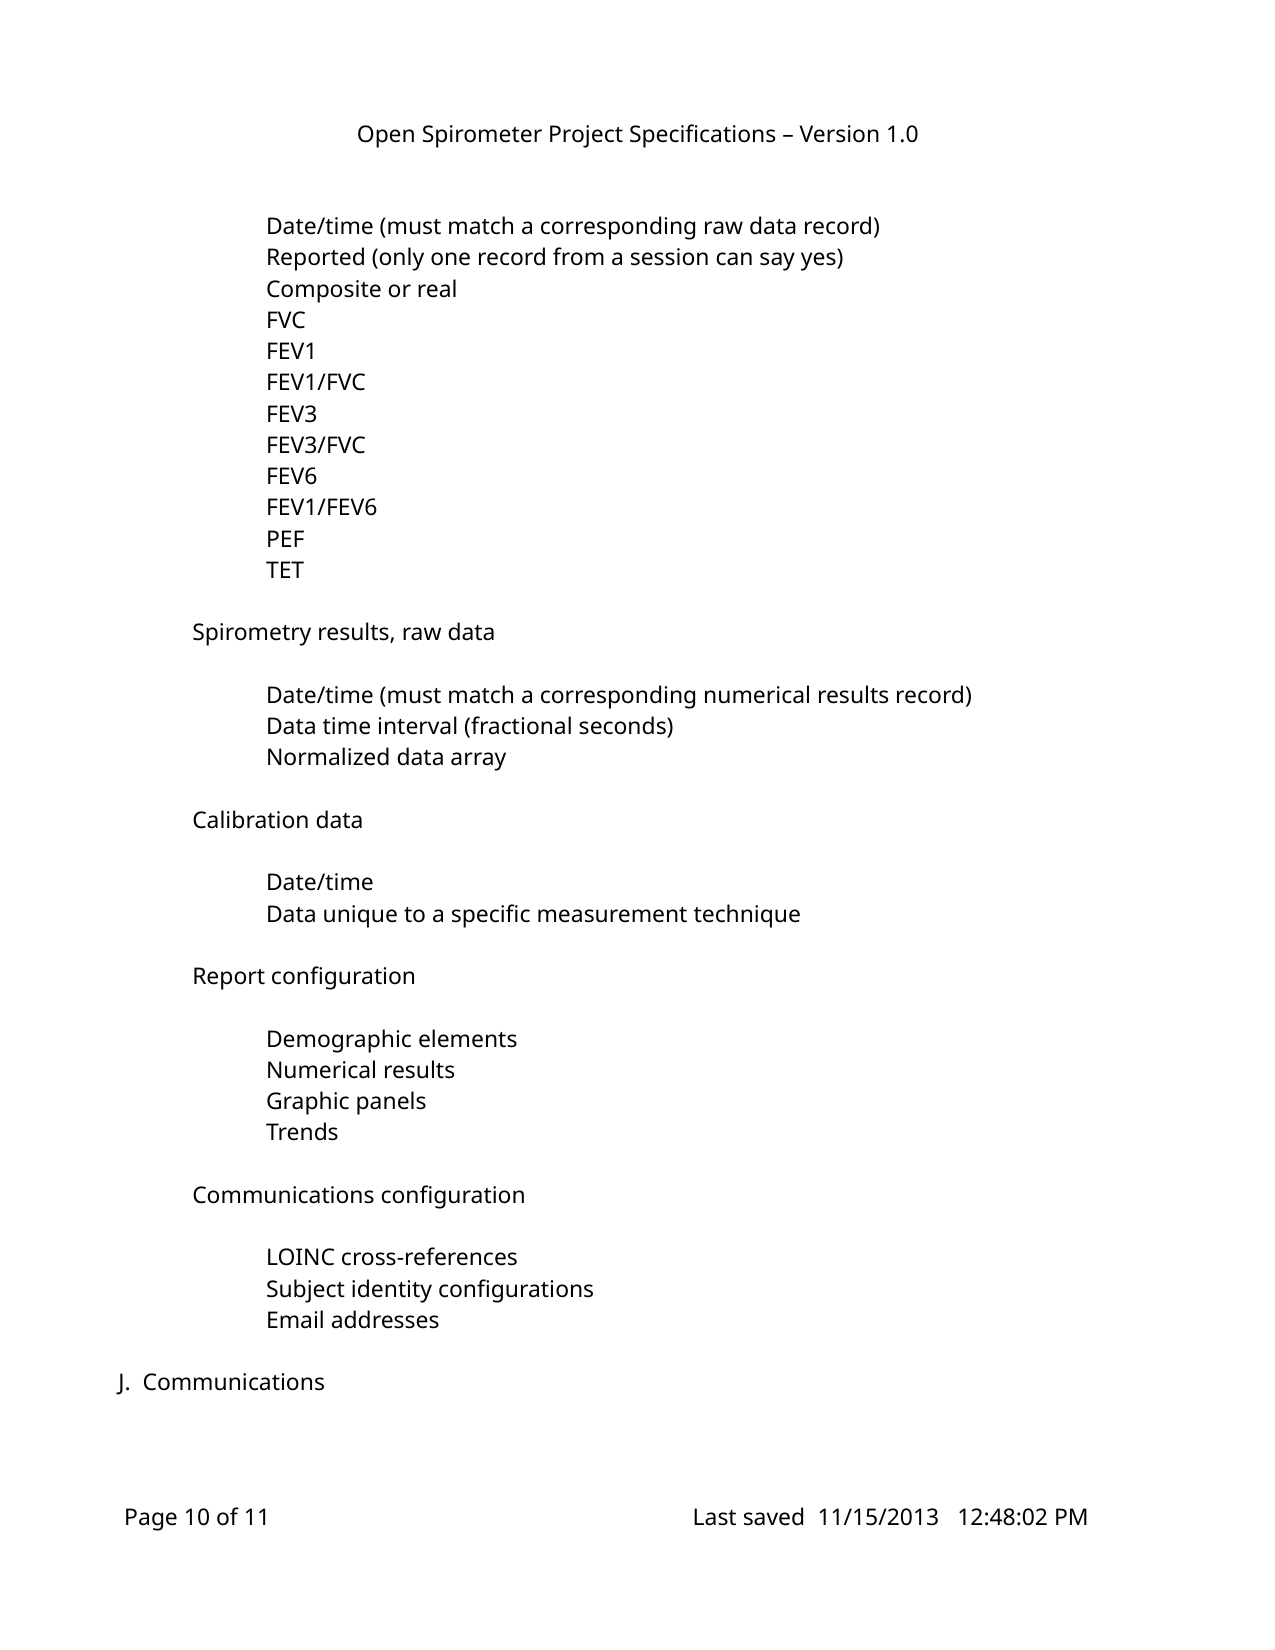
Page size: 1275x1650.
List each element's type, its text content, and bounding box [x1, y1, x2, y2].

text Composite or real [266, 273, 1157, 304]
text TET [266, 554, 1157, 585]
text Calibration data [192, 804, 1157, 835]
text Trends [266, 1116, 1157, 1148]
text Data time interval (fractional seconds) [266, 710, 1157, 741]
text Report configuration [192, 960, 1157, 991]
text Date/time [266, 866, 1157, 898]
text Spirometry results, raw data [192, 616, 1157, 648]
text Date/time (must match a corresponding raw data record) [266, 210, 1157, 241]
text FEV3 [266, 398, 1157, 429]
text FEV6 [266, 460, 1157, 491]
text Graphic panels [266, 1085, 1157, 1116]
text FEV1 [266, 335, 1157, 366]
text Communications configuration [192, 1179, 1157, 1210]
text FEV3/FVC [266, 429, 1157, 460]
text FEV1/FEV6 [266, 491, 1157, 523]
text Demographic elements [266, 1023, 1157, 1054]
text LOINC cross-references [266, 1241, 1157, 1273]
text FEV1/FVC [266, 366, 1157, 398]
text Reported (only one record from a session can say yes) [266, 241, 1157, 273]
text PEF [266, 523, 1157, 554]
text Date/time (must match a corresponding numerical results record) [266, 679, 1157, 710]
text Data unique to a specific measurement technique [266, 898, 1157, 929]
text FVC [266, 304, 1157, 335]
text Normalized data array [266, 741, 1157, 773]
text Subject identity configurations [266, 1273, 1157, 1304]
text Numerical results [266, 1054, 1157, 1085]
list J. Communications [118, 1366, 1157, 1398]
text Email addresses [266, 1304, 1157, 1335]
